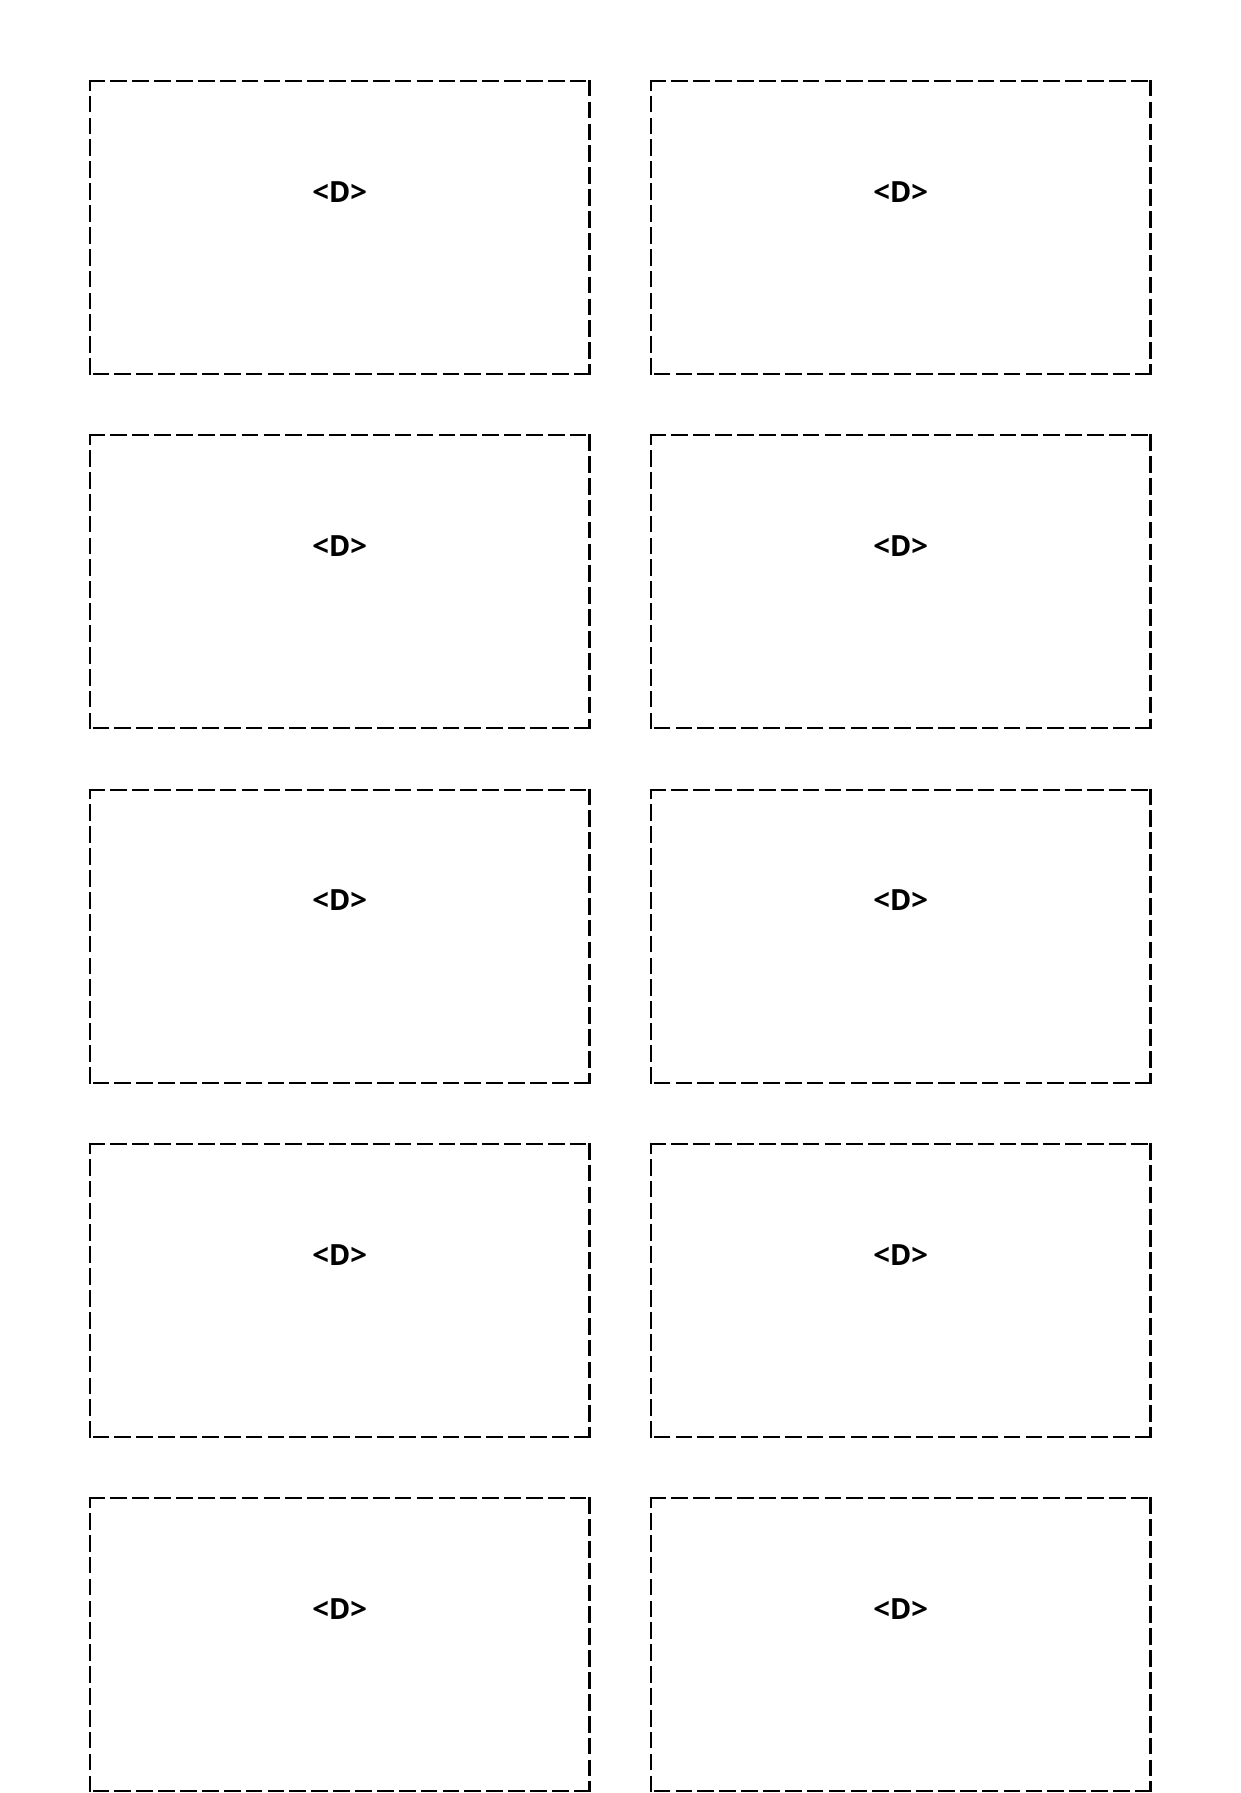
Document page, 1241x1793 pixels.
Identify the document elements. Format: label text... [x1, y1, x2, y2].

text <D> [654, 525, 1147, 565]
text <D> [93, 1234, 586, 1274]
text <D> [93, 1588, 586, 1628]
text <D> [654, 1588, 1147, 1628]
text <D> [654, 1234, 1147, 1274]
text <D> [93, 880, 586, 919]
text <D> [93, 171, 586, 211]
text <D> [654, 880, 1147, 919]
text <D> [654, 171, 1147, 211]
text <D> [93, 525, 586, 565]
